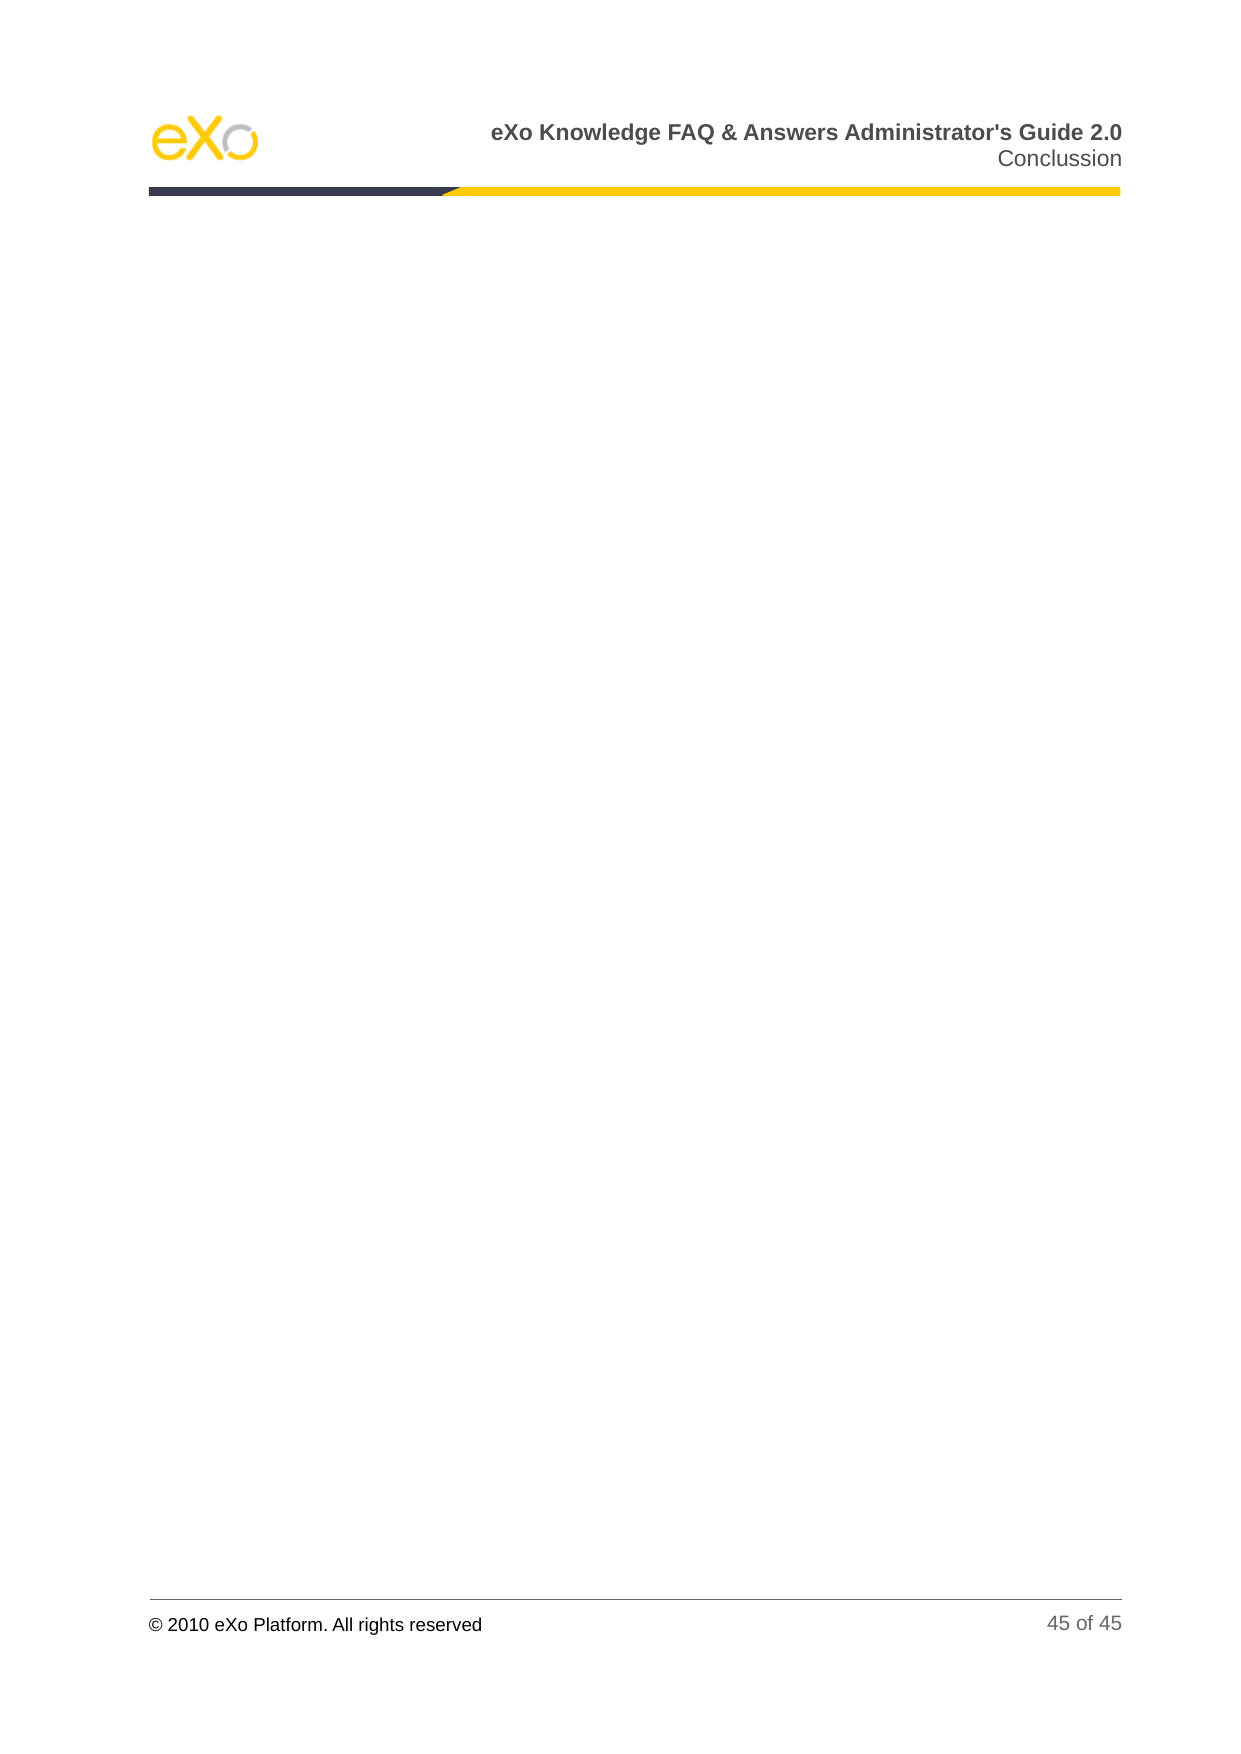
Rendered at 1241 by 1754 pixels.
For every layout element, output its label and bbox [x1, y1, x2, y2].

picture [152, 115, 259, 161]
picture [148, 187, 1121, 196]
